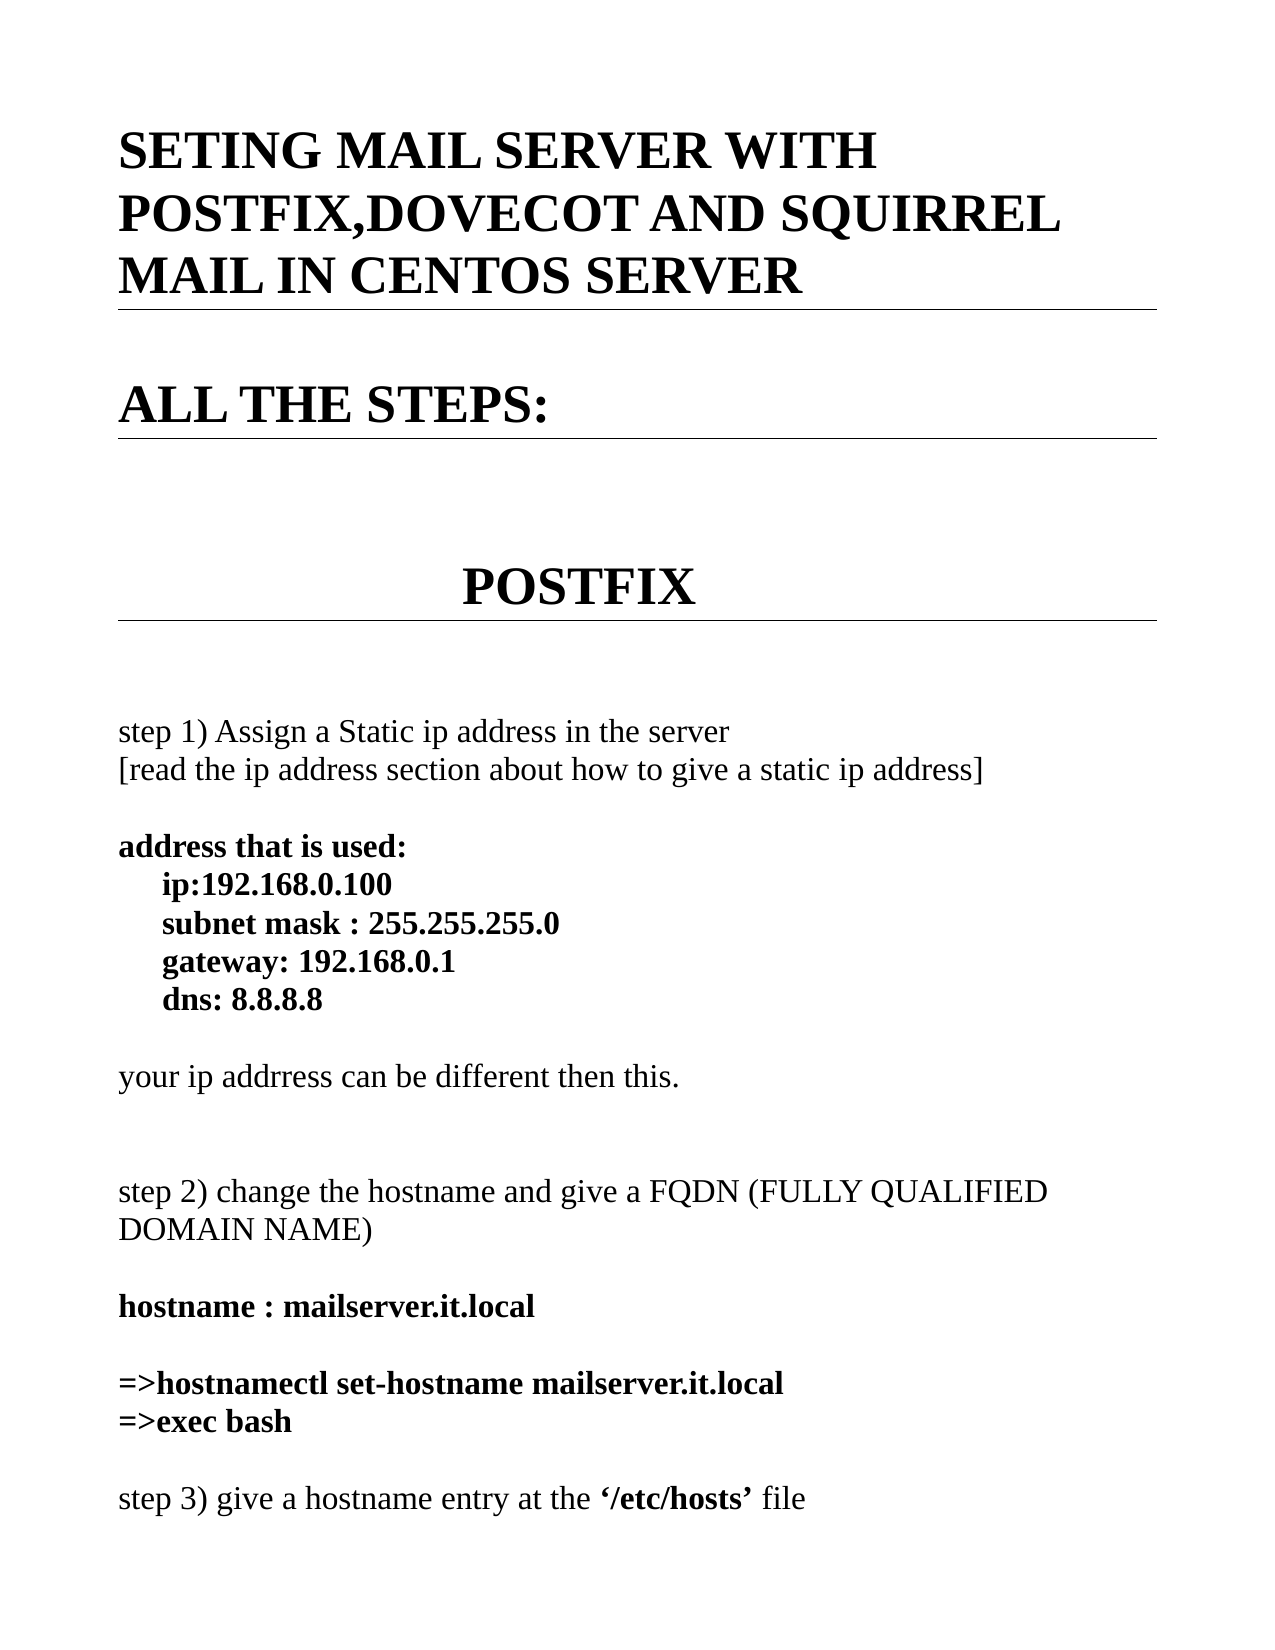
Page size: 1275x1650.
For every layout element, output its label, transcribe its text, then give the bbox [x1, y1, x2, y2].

text address that is used: [118, 826, 1157, 865]
text SETING MAIL SERVER WITH POSTFIX,DOVECOT AND SQUIRREL MAIL IN CENTOS SERVER [118, 118, 1157, 309]
text step 2) change the hostname and give a FQDN (FULLY QUALIFIED DOMAIN NAME) [118, 1171, 1157, 1248]
text POSTFIX [118, 553, 1157, 620]
text your ip addrress can be different then this. [118, 1056, 1157, 1095]
text step 3) give a hostname entry at the ‘/etc/hosts’ file [118, 1478, 1157, 1516]
text gateway: 192.168.0.1 [118, 941, 1157, 980]
text subnet mask : 255.255.255.0 [118, 903, 1157, 941]
text =>exec bash [118, 1401, 1157, 1440]
text =>hostnamectl set-hostname mailserver.it.local [118, 1363, 1157, 1401]
text ALL THE STEPS: [118, 372, 1157, 438]
text [read the ip address section about how to give a static ip address] [118, 750, 1157, 788]
text hostname : mailserver.it.local [118, 1286, 1157, 1325]
text step 1) Assign a Static ip address in the server [118, 711, 1157, 750]
text dns: 8.8.8.8 [118, 980, 1157, 1018]
text ip:192.168.0.100 [118, 865, 1157, 903]
